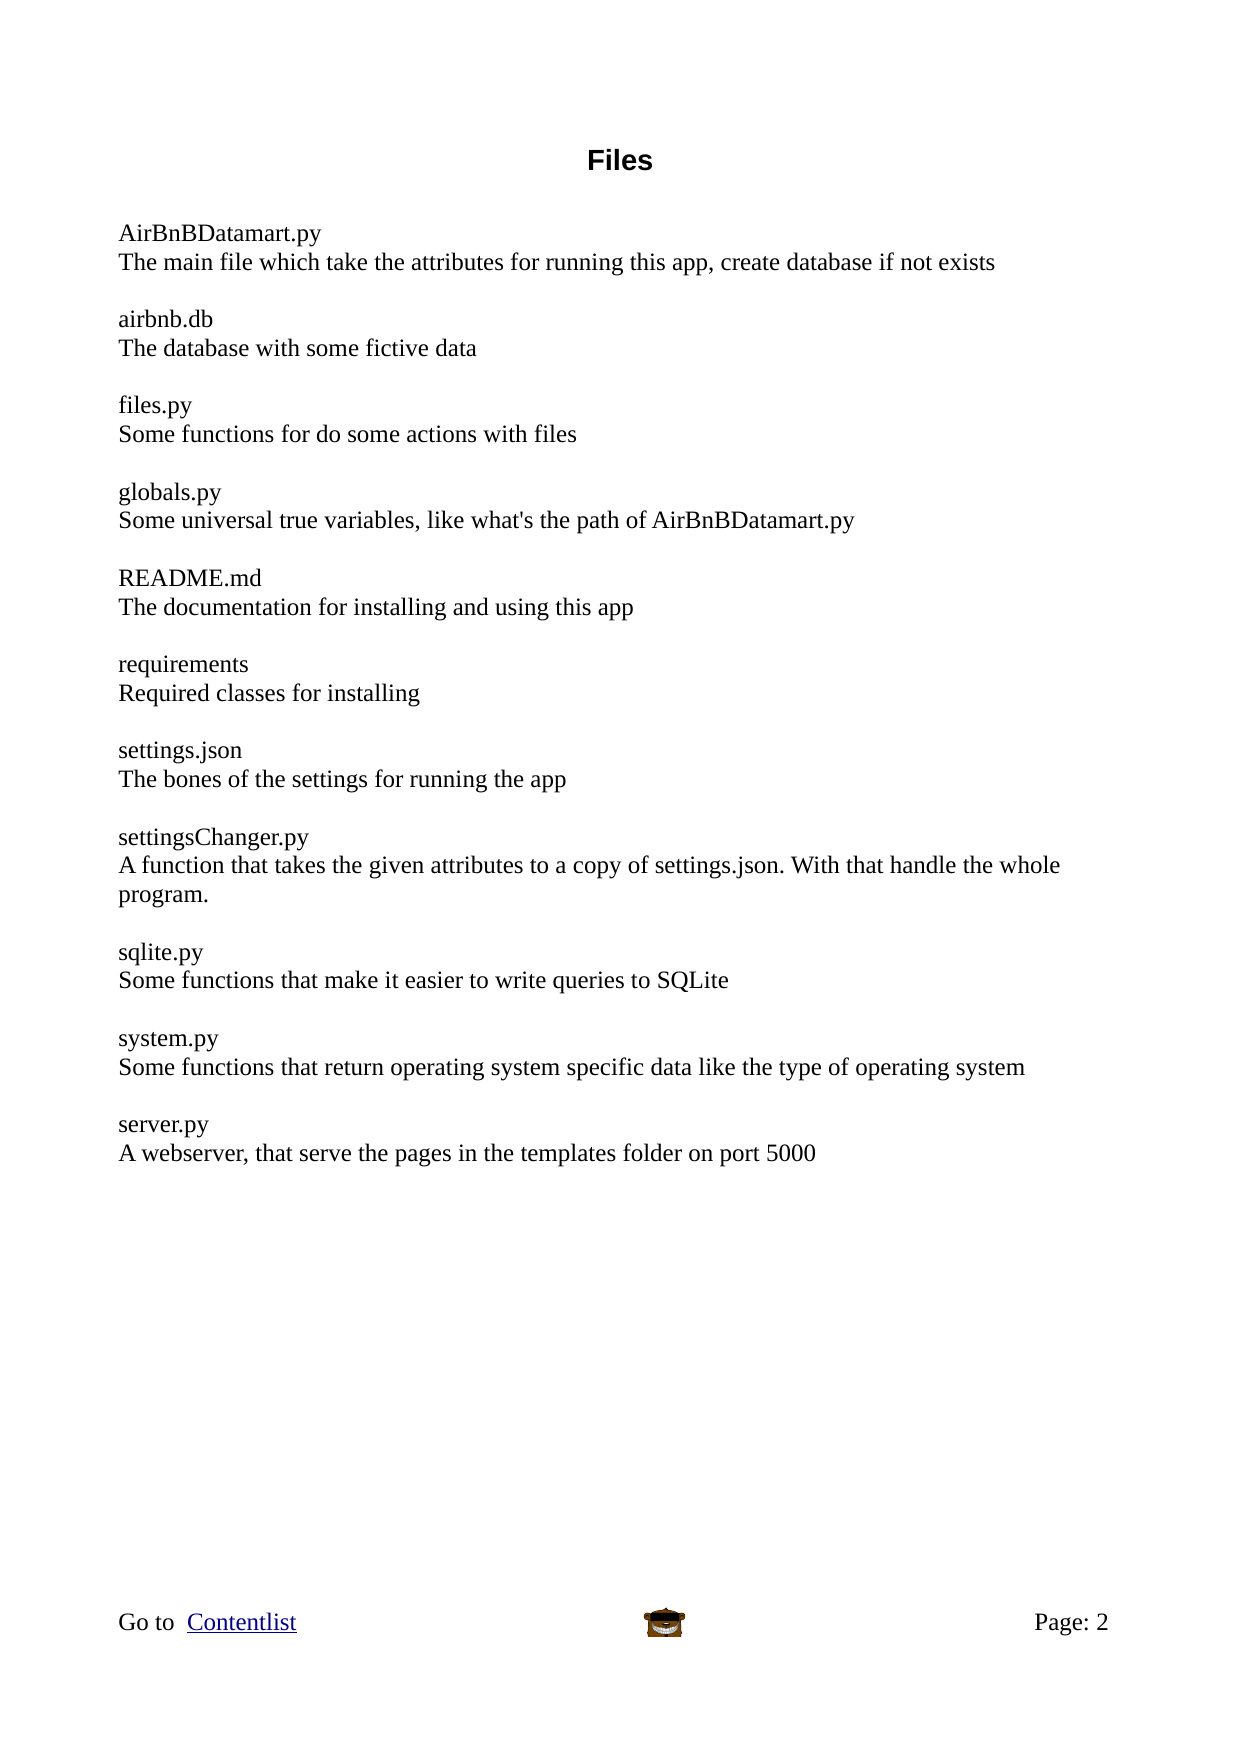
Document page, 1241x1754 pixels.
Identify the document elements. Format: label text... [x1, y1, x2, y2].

text server.py [118, 1109, 1122, 1138]
text A function that takes the given attributes to a copy of settings.json. With that handle the whole program. sqlite.py [118, 850, 1122, 965]
text The database with some fictive data [118, 333, 1122, 362]
text airbnb.db [118, 304, 1122, 333]
text Required classes for installing settings.json [118, 678, 1122, 764]
text A webserver, that serve the pages in the templates folder on port 5000 [118, 1138, 1122, 1167]
text The bones of the settings for running the app settingsChanger.py [118, 764, 1122, 850]
text Some universal true variables, like what's the path of AirBnBDatamart.py [118, 505, 1122, 534]
text globals.py [118, 477, 1122, 505]
text README.md [118, 563, 1122, 592]
text Some functions for do some actions with files [118, 419, 1122, 448]
picture [643, 1607, 686, 1637]
text The documentation for installing and using this app [118, 592, 1122, 620]
text requirements [118, 649, 1122, 678]
text AirBnBDatamart.py The main file which take the attributes for running this app, create database if not exists [118, 218, 1122, 275]
text files.py [118, 390, 1122, 419]
text Some functions that make it easier to write queries to SQLite system.py Some functions that return operating system specific data like the type of operating system [118, 965, 1122, 1080]
subtitle Files [118, 143, 1122, 177]
